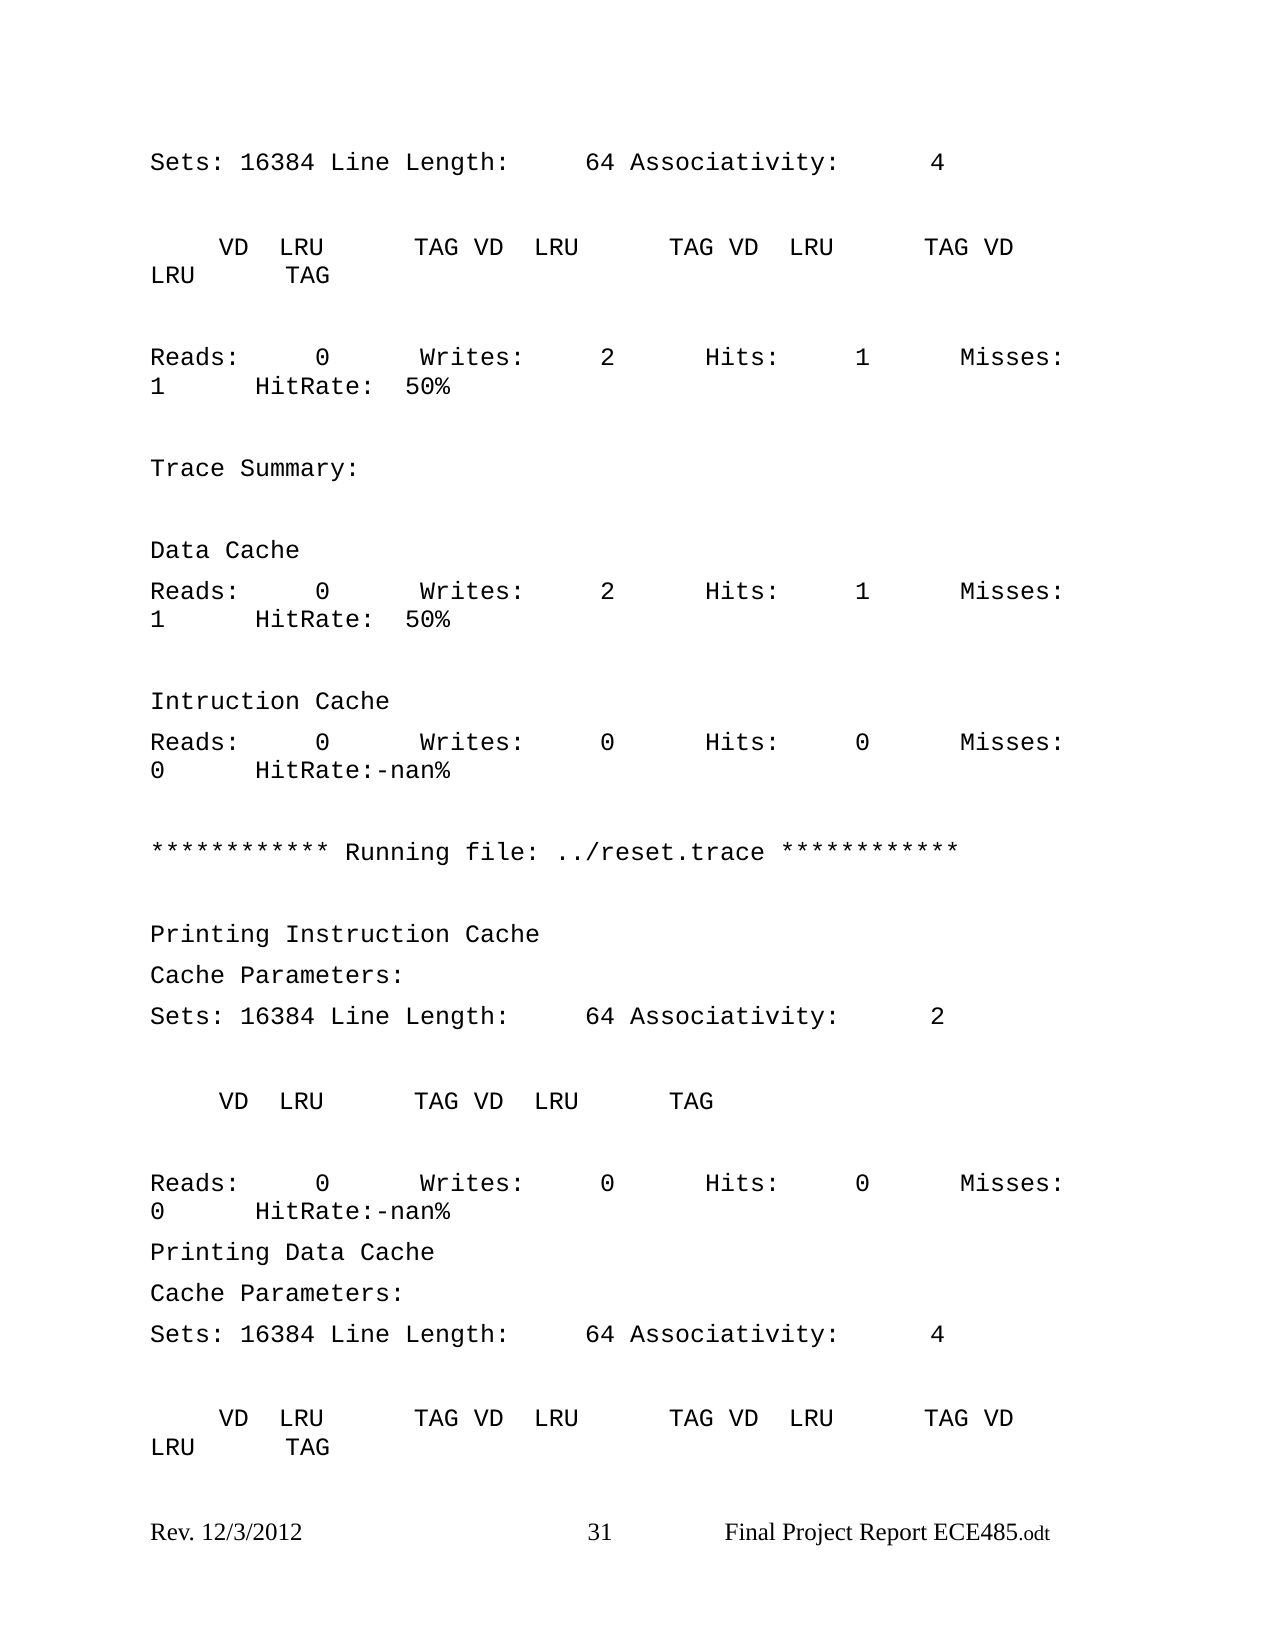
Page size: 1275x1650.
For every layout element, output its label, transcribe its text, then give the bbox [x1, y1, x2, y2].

text Data Cache [150, 537, 1125, 566]
text Printing Instruction Cache [150, 922, 1125, 950]
text Reads: 0 Writes: 2 Hits: 1 Misses: 1 HitRate: 50% [150, 345, 1125, 402]
text Reads: 0 Writes: 0 Hits: 0 Misses: 0 HitRate:-nan% [150, 1170, 1125, 1227]
text Reads: 0 Writes: 2 Hits: 1 Misses: 1 HitRate: 50% [150, 578, 1125, 635]
text Printing Data Cache [150, 1239, 1125, 1268]
text Sets: 16384 Line Length: 64 Associativity: 4 [150, 150, 1125, 178]
text Sets: 16384 Line Length: 64 Associativity: 4 [150, 1321, 1125, 1349]
text VD LRU TAG VD LRU TAG VD LRU TAG VD LRU TAG [150, 232, 1125, 291]
text Reads: 0 Writes: 0 Hits: 0 Misses: 0 HitRate:-nan% [150, 729, 1125, 786]
text Intruction Cache [150, 689, 1125, 717]
text Cache Parameters: [150, 1280, 1125, 1309]
text Sets: 16384 Line Length: 64 Associativity: 2 [150, 1004, 1125, 1032]
text ************ Running file: ../reset.trace ************ [150, 840, 1125, 868]
text Trace Summary: [150, 455, 1125, 484]
text VD LRU TAG VD LRU TAG VD LRU TAG VD LRU TAG [150, 1403, 1125, 1462]
text Cache Parameters: [150, 963, 1125, 991]
text VD LRU TAG VD LRU TAG [150, 1086, 1125, 1117]
